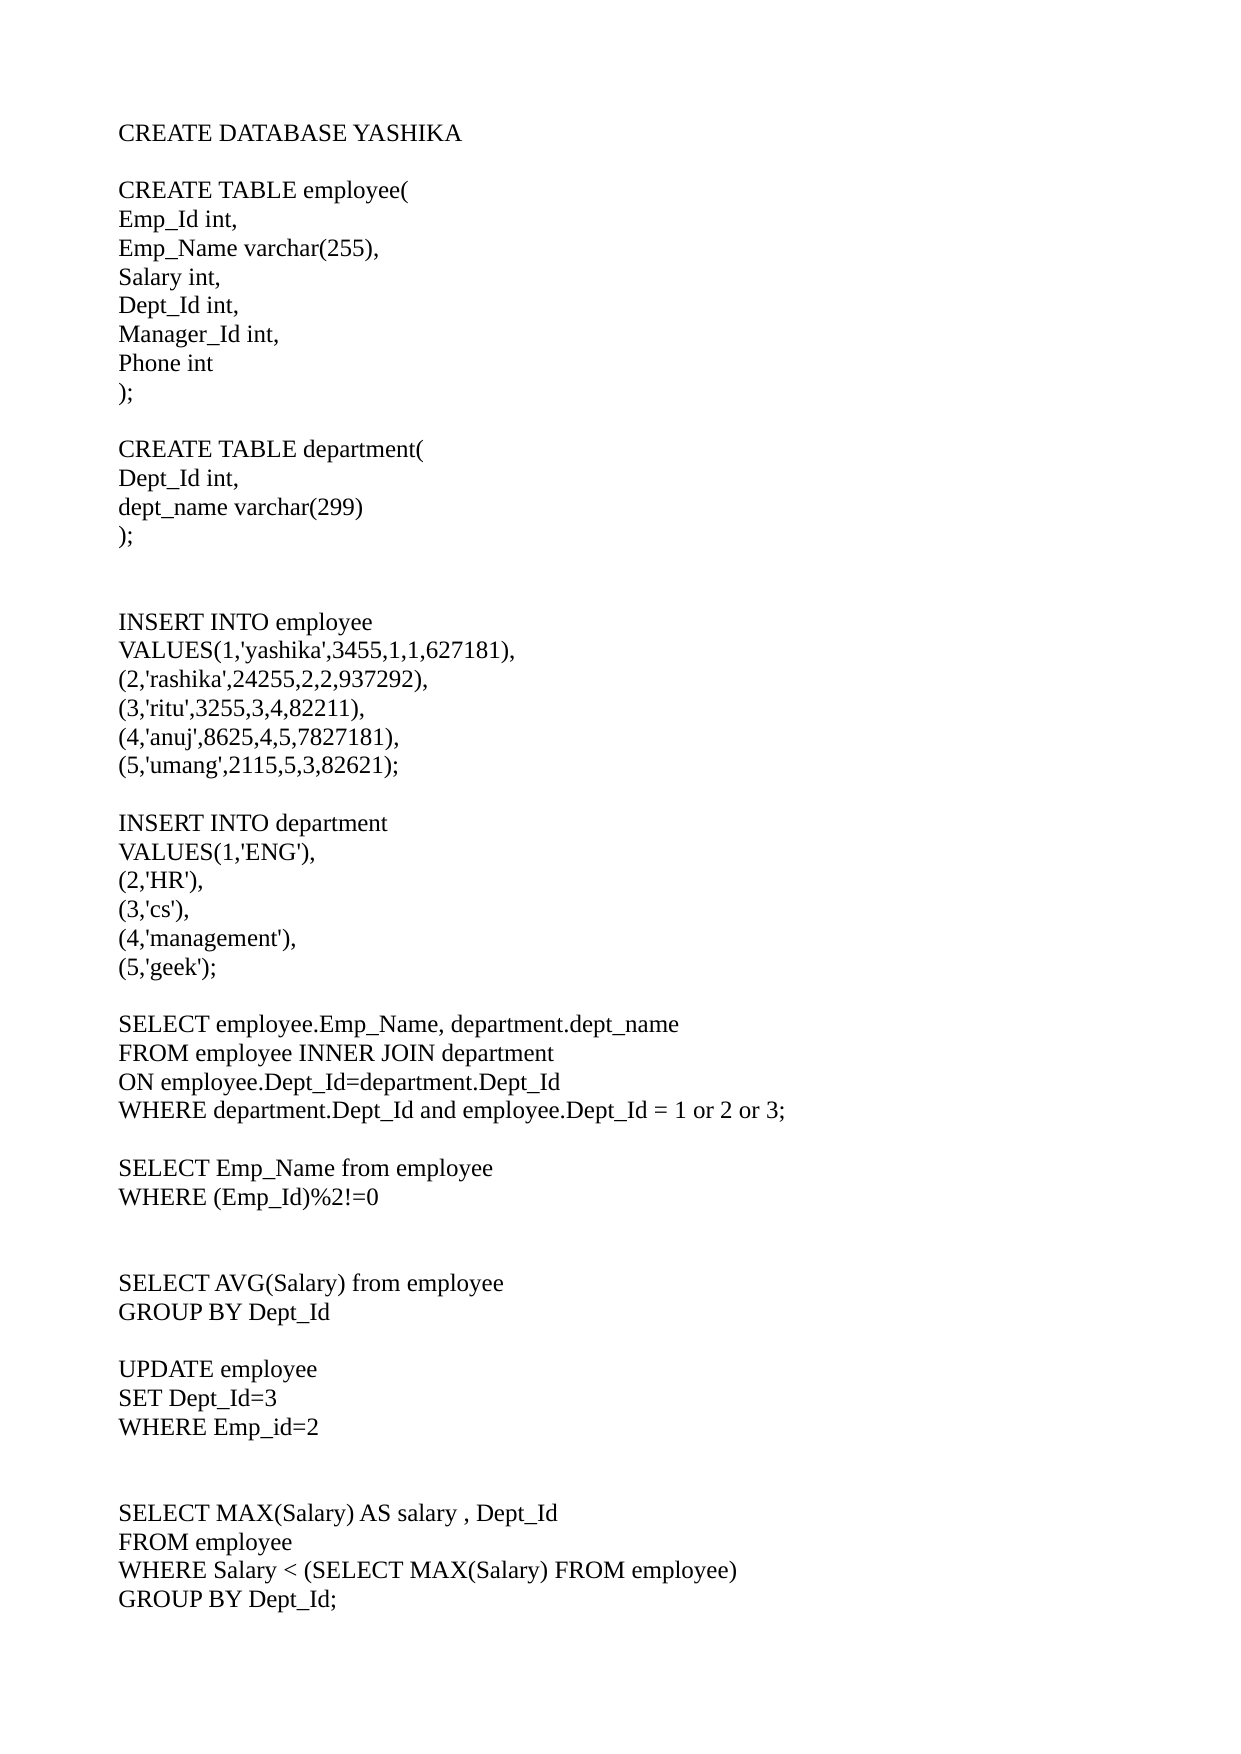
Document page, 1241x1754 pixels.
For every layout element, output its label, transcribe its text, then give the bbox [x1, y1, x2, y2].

text WHERE Salary < (SELECT MAX(Salary) FROM employee) [118, 1556, 1122, 1584]
text FROM employee [118, 1527, 1122, 1556]
text Emp_Id int, [118, 204, 1122, 233]
text WHERE (Emp_Id)%2!=0 [118, 1182, 1122, 1211]
text SELECT employee.Emp_Name, department.dept_name [118, 1009, 1122, 1038]
text (3,'cs'), [118, 894, 1122, 923]
text CREATE DATABASE YASHIKA [118, 118, 1122, 147]
text (4,'management'), [118, 923, 1122, 952]
text FROM employee INNER JOIN department [118, 1038, 1122, 1067]
text INSERT INTO department [118, 808, 1122, 837]
text CREATE TABLE employee( [118, 176, 1122, 204]
text UPDATE employee [118, 1354, 1122, 1383]
text SELECT AVG(Salary) from employee [118, 1268, 1122, 1297]
text WHERE department.Dept_Id and employee.Dept_Id = 1 or 2 or 3; [118, 1096, 1122, 1124]
text (3,'ritu',3255,3,4,82211), [118, 693, 1122, 722]
text GROUP BY Dept_Id [118, 1297, 1122, 1326]
text Manager_Id int, [118, 319, 1122, 348]
text (5,'umang',2115,5,3,82621); [118, 751, 1122, 779]
text (2,'rashika',24255,2,2,937292), [118, 664, 1122, 693]
text Emp_Name varchar(255), [118, 233, 1122, 262]
text VALUES(1,'yashika',3455,1,1,627181), [118, 636, 1122, 664]
text VALUES(1,'ENG'), [118, 837, 1122, 866]
text Phone int [118, 348, 1122, 377]
text WHERE Emp_id=2 [118, 1412, 1122, 1441]
text SET Dept_Id=3 [118, 1383, 1122, 1412]
text dept_name varchar(299) [118, 492, 1122, 521]
text INSERT INTO employee [118, 607, 1122, 636]
text ); [118, 521, 1122, 549]
text (4,'anuj',8625,4,5,7827181), [118, 722, 1122, 751]
text SELECT Emp_Name from employee [118, 1153, 1122, 1182]
text Dept_Id int, [118, 291, 1122, 319]
text (5,'geek'); [118, 952, 1122, 981]
text SELECT MAX(Salary) AS salary , Dept_Id [118, 1498, 1122, 1527]
text CREATE TABLE department( [118, 434, 1122, 463]
text Salary int, [118, 262, 1122, 291]
text ); [118, 377, 1122, 406]
text GROUP BY Dept_Id; [118, 1584, 1122, 1613]
text (2,'HR'), [118, 866, 1122, 894]
text ON employee.Dept_Id=department.Dept_Id [118, 1067, 1122, 1096]
text Dept_Id int, [118, 463, 1122, 492]
